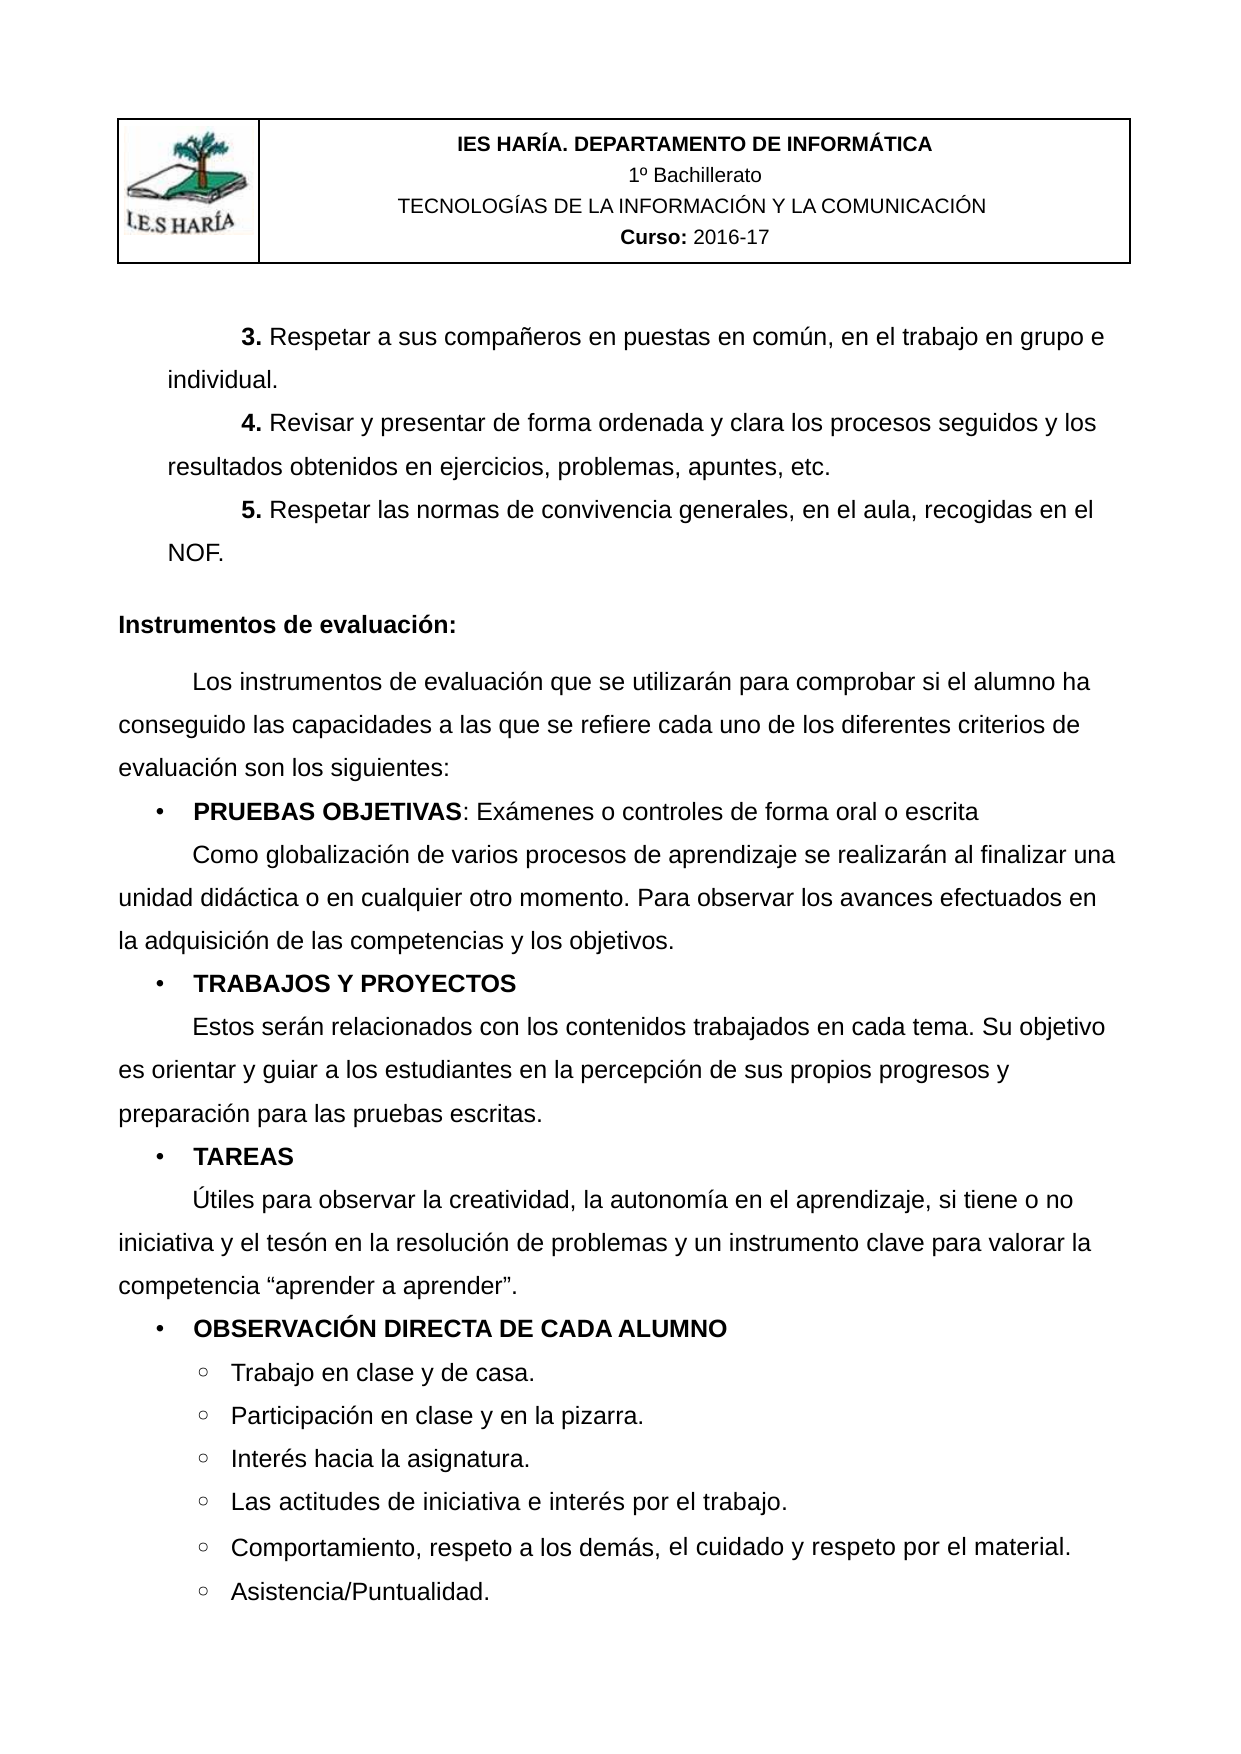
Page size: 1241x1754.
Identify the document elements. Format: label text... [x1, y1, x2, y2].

picture [123, 126, 254, 235]
text Como globalización de varios procesos de aprendizaje se realizarán al finalizar una unidad didáctica o en cualquier otro momento. Para observar los avances efectuados en la adquisición de las competencias y los objetivos. [118, 840, 1122, 955]
text 3. Respetar a sus compañeros en puestas en común, en el trabajo en grupo e individual. [167, 322, 1122, 394]
list OBSERVACIÓN DIRECTA DE CADA ALUMNO [156, 1314, 1122, 1343]
list Interés hacia la asignatura. [193, 1444, 1122, 1473]
list Asistencia/Puntualidad. [193, 1577, 1122, 1606]
list TRABAJOS Y PROYECTOS [156, 969, 1122, 998]
text 4. Revisar y presentar de forma ordenada y clara los procesos seguidos y los resultados obtenidos en ejercicios, problemas, apuntes, etc. [167, 408, 1122, 480]
text Los instrumentos de evaluación que se utilizarán para comprobar si el alumno ha conseguido las capacidades a las que se refiere cada uno de los diferentes criterios de evaluación son los siguientes: [118, 667, 1122, 782]
list PRUEBAS OBJETIVAS: Exámenes o controles de forma oral o escrita [156, 796, 1122, 825]
list Las actitudes de iniciativa e interés por el trabajo. [193, 1487, 1122, 1517]
text Estos serán relacionados con los contenidos trabajados en cada tema. Su objetivo es orientar y guiar a los estudiantes en la percepción de sus propios progresos y preparación para las pruebas escritas. [118, 1012, 1122, 1127]
text Instrumentos de evaluación: [118, 609, 1122, 638]
text 5. Respetar las normas de convivencia generales, en el aula, recogidas en el NOF. [167, 494, 1122, 566]
list Comportamiento, respeto a los demás, el cuidado y respeto por el material. [193, 1532, 1122, 1562]
list TAREAS [156, 1142, 1122, 1171]
list Trabajo en clase y de casa. [193, 1357, 1122, 1386]
text Útiles para observar la creatividad, la autonomía en el aprendizaje, si tiene o no iniciativa y el tesón en la resolución de problemas y un instrumento clave para valorar la competencia “aprender a aprender”. [118, 1185, 1122, 1300]
list Participación en clase y en la pizarra. [193, 1401, 1122, 1429]
